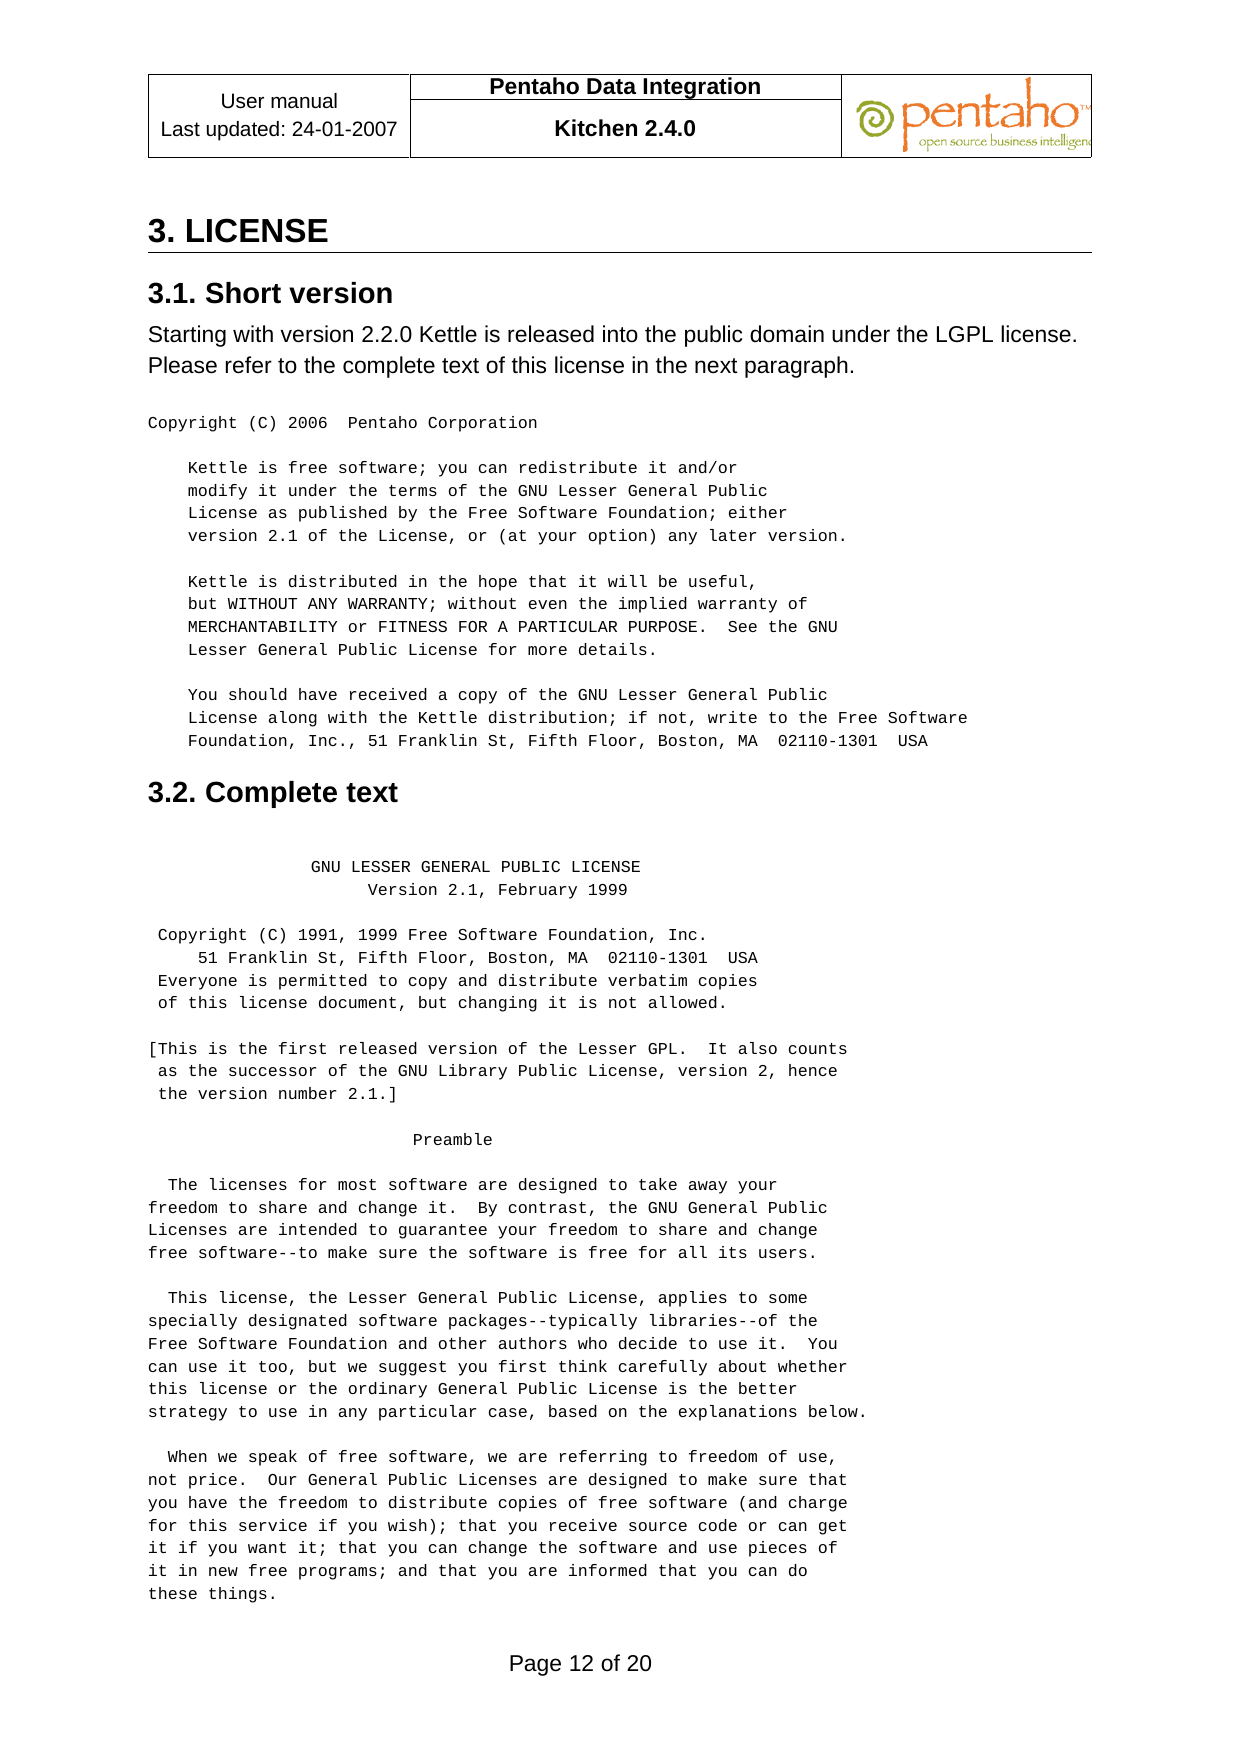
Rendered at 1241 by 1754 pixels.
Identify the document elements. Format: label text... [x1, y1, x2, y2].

subtitle License [148, 213, 1092, 252]
subtitle Complete text [148, 776, 1092, 809]
text Copyright (C) 2006 Pentaho Corporation Kettle is free software; you can redistribute it and/or modify it under the terms of the GNU Lesser General Public License as published by the Free Software Foundation; either version 2.1 of the License, or (at your option) any later version. Kettle is distributed in the hope that it will be useful, but WITHOUT ANY WARRANTY; without even the implied warranty of MERCHANTABILITY or FITNESS FOR A PARTICULAR PURPOSE. See the GNU Lesser General Public License for more details. You should have received a copy of the GNU Lesser General Public License along with the Kettle distribution; if not, write to the Free Software Foundation, Inc., 51 Franklin St, Fifth Floor, Boston, MA 02110-1301 USA [148, 414, 1092, 751]
text Please refer to the complete text of this license in the next paragraph. [148, 353, 1092, 378]
text Starting with version 2.2.0 Kettle is released into the public domain under the LGPL license. [148, 322, 1092, 348]
text GNU LESSER GENERAL PUBLIC LICENSE Version 2.1, February 1999 Copyright (C) 1991, 1999 Free Software Foundation, Inc. 51 Franklin St, Fifth Floor, Boston, MA 02110-1301 USA Everyone is permitted to copy and distribute verbatim copies of this license document, but changing it is not allowed. [This is the first released version of the Lesser GPL. It also counts as the successor of the GNU Library Public License, version 2, hence the version number 2.1.] Preamble The licenses for most software are designed to take away your freedom to share and change it. By contrast, the GNU General Public Licenses are intended to guarantee your freedom to share and change free software--to make sure the software is free for all its users. This license, the Lesser General Public License, applies to some specially designated software packages--typically libraries--of the Free Software Foundation and other authors who decide to use it. You can use it too, but we suggest you first think carefully about whether this license or the ordinary General Public License is the better strategy to use in any particular case, based on the explanations below. When we speak of free software, we are referring to freedom of use, not price. Our General Public Licenses are designed to make sure that you have the freedom to distribute copies of free software (and charge for this service if you wish); that you receive source code or can get it if you want it; that you can change the software and use pieces of it in new free programs; and that you are informed that you can do these things. [148, 852, 1092, 1604]
subtitle Short version [148, 277, 1092, 310]
